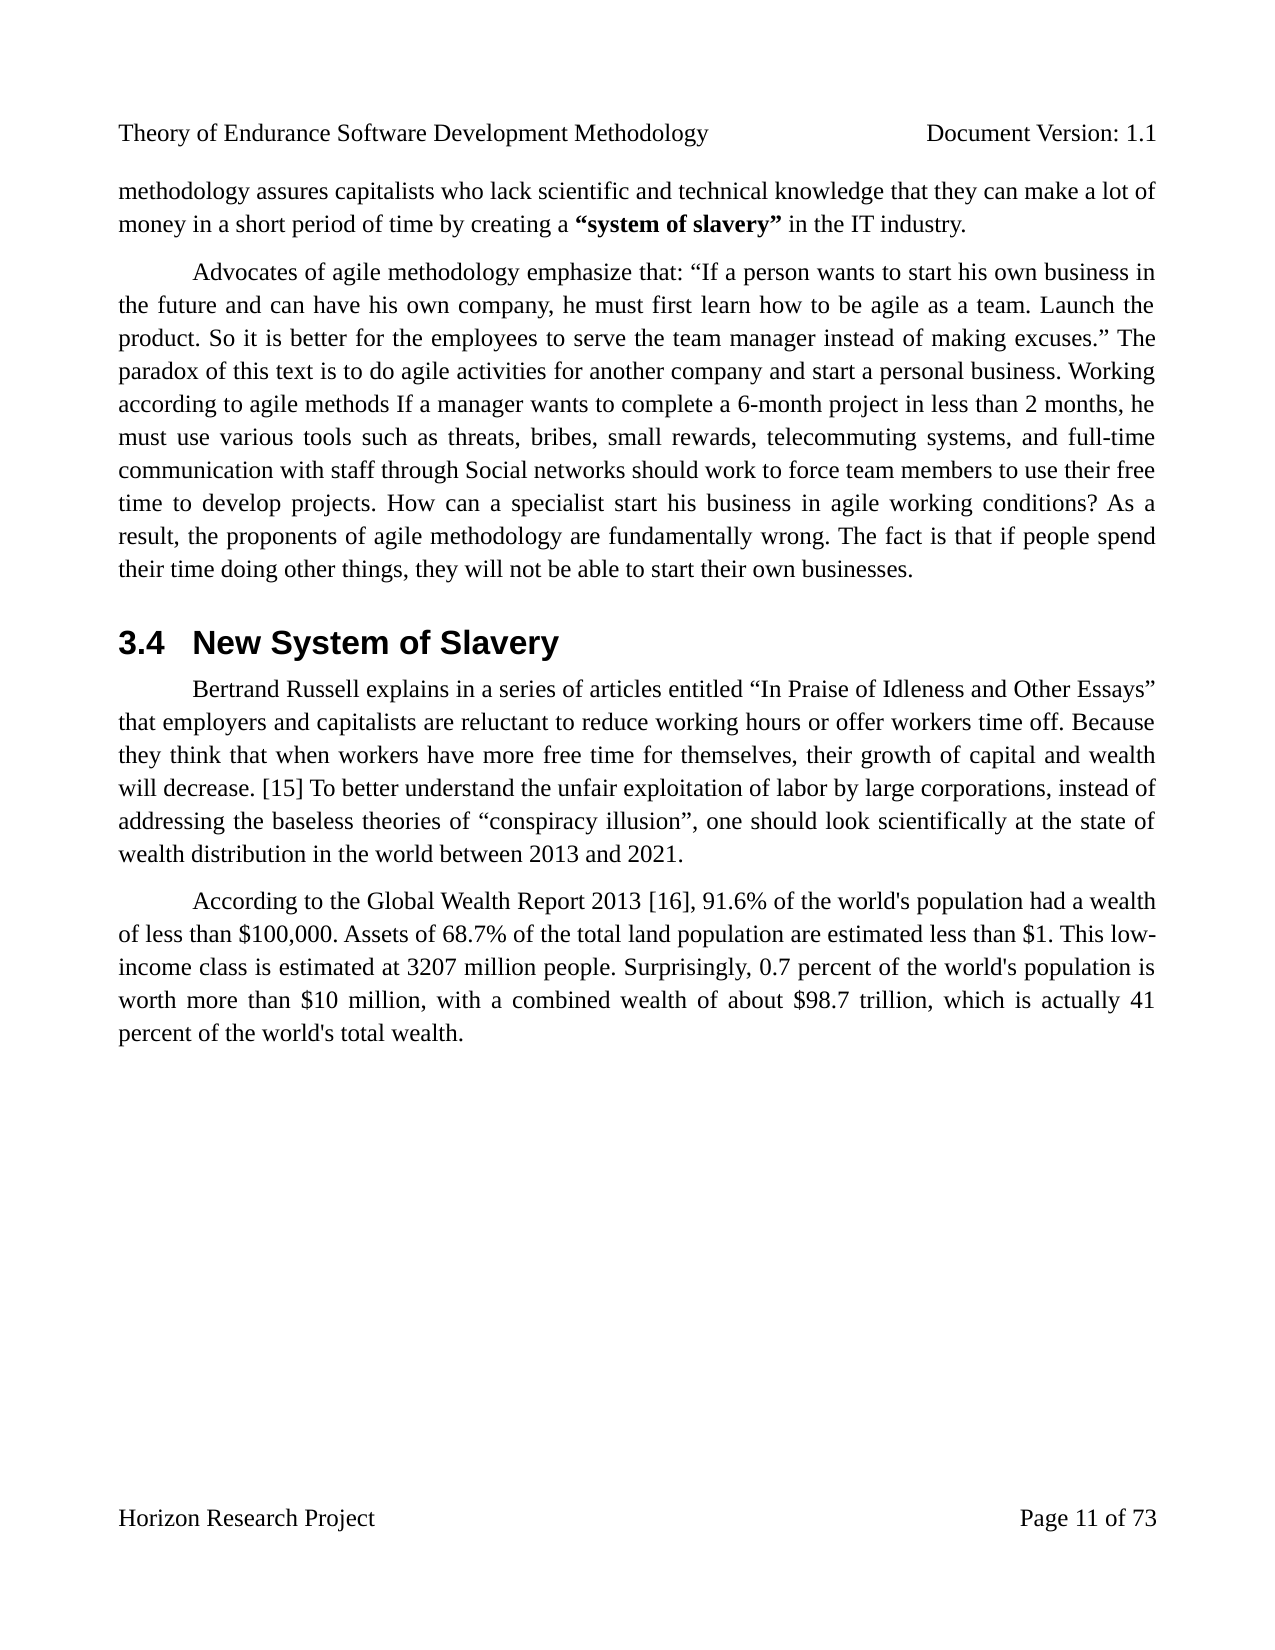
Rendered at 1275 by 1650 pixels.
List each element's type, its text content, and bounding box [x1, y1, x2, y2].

text According to the Global Wealth Report 2013 [16], 91.6% of the world's population had a wealth of less than $100,000. Assets of 68.7% of the total land population are estimated less than $1. This low-income class is estimated at 3207 million people. Surprisingly, 0.7 percent of the world's population is worth more than $10 million, with a combined wealth of about $98.7 trillion, which is actually 41 percent of the world's total wealth. [118, 886, 1157, 1047]
text methodology assures capitalists who lack scientific and technical knowledge that they can make a lot of money in a short period of time by creating a “system of slavery” in the IT industry. [118, 176, 1157, 238]
subtitle New System of Slavery [118, 623, 1157, 661]
text Bertrand Russell explains in a series of articles entitled “In Praise of Idleness and Other Essays” that employers and capitalists are reluctant to reduce working hours or offer workers time off. Because they think that when workers have more free time for themselves, their growth of capital and wealth will decrease. [15] To better understand the unfair exploitation of labor by large corporations, instead of addressing the baseless theories of “conspiracy illusion”, one should look scientifically at the state of wealth distribution in the world between 2013 and 2021. [118, 674, 1157, 868]
text Advocates of agile methodology emphasize that: “If a person wants to start his own business in the future and can have his own company, he must first learn how to be agile as a team. Launch the product. So it is better for the employees to serve the team manager instead of making excuses.” The paradox of this text is to do agile activities for another company and start a personal business. Working according to agile methods If a manager wants to complete a 6-month project in less than 2 months, he must use various tools such as threats, bribes, small rewards, telecommuting systems, and full-time communication with staff through Social networks should work to force team members to use their free time to develop projects. How can a specialist start his business in agile working conditions? As a result, the proponents of agile methodology are fundamentally wrong. The fact is that if people spend their time doing other things, they will not be able to start their own businesses. [118, 257, 1157, 583]
